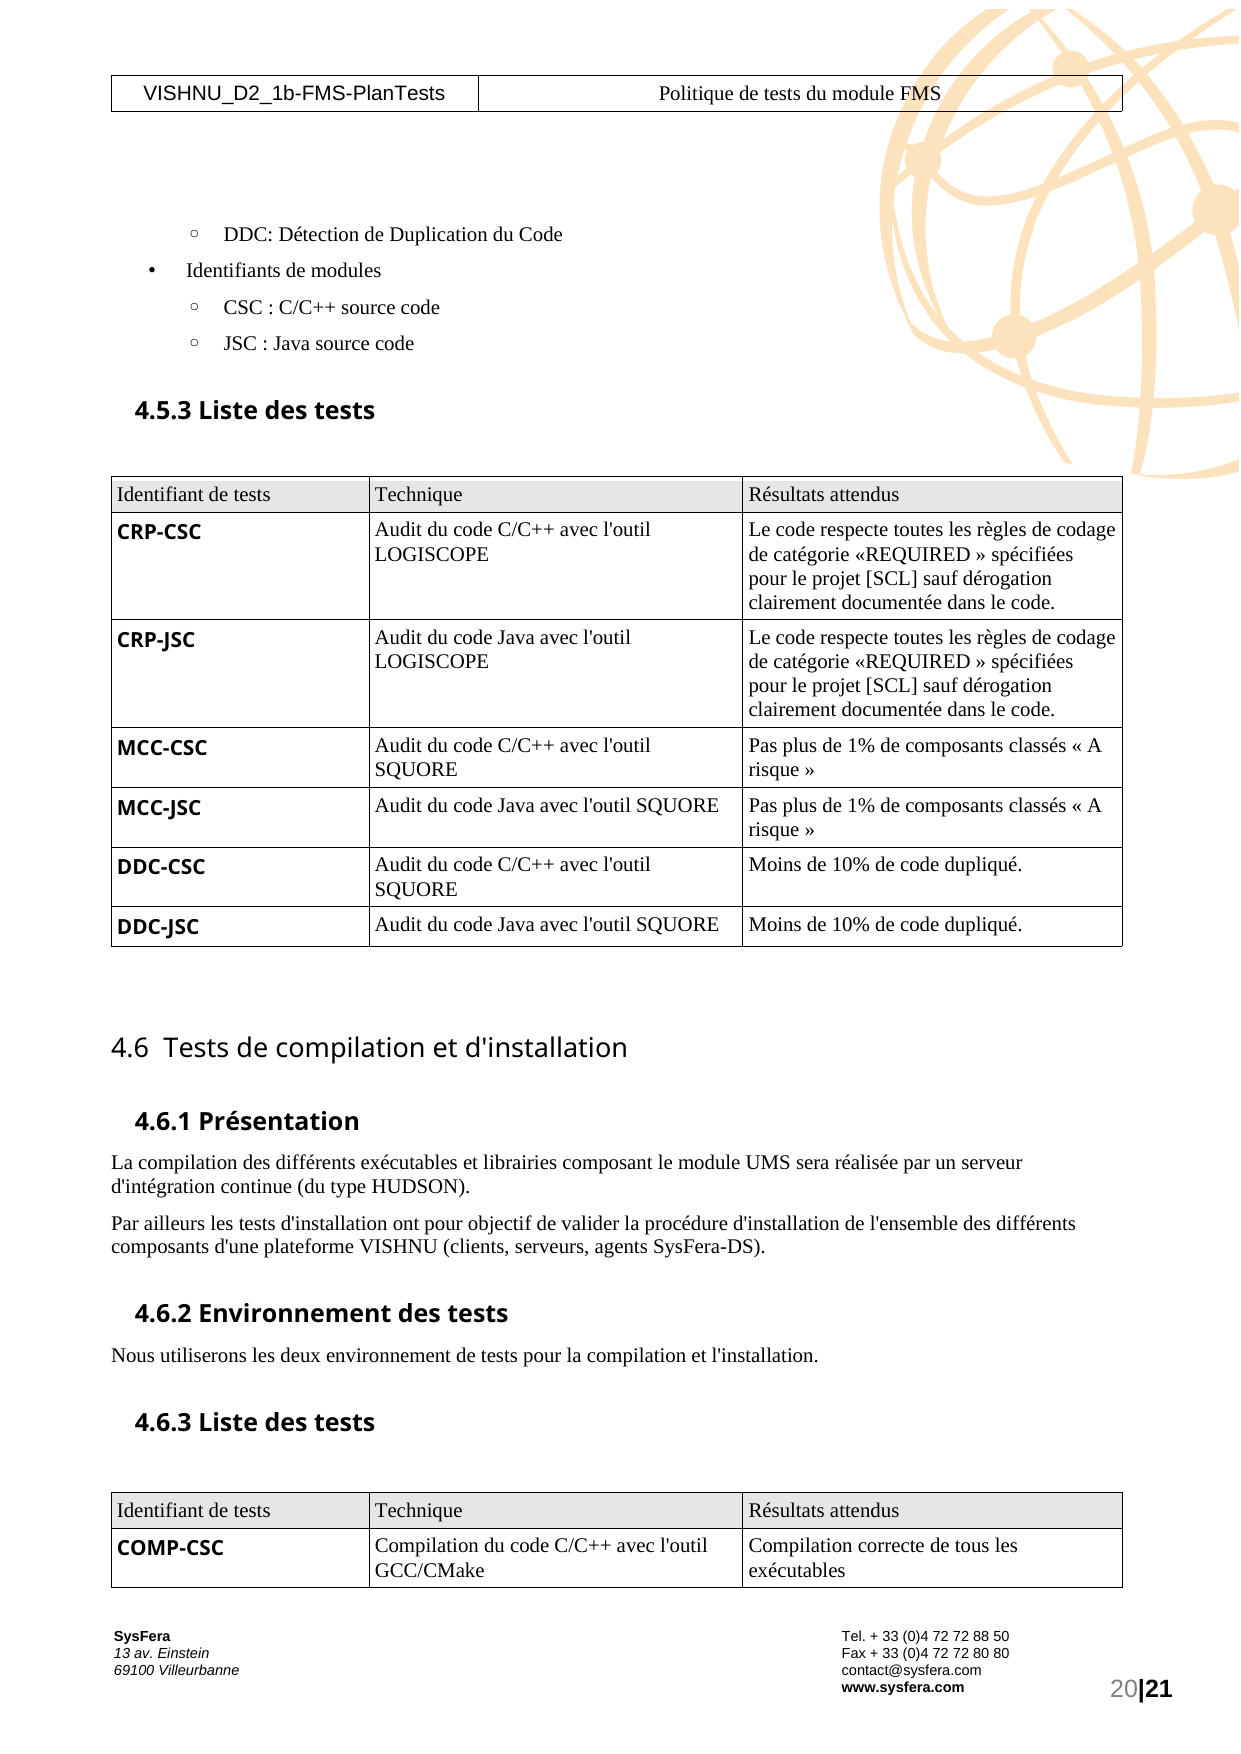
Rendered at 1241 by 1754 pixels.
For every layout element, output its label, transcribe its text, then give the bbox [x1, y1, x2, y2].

table_header Technique [370, 1493, 742, 1528]
table_cell Compilation correcte de tous les exécutables [743, 1529, 1122, 1587]
subtitle Présentation [134, 1103, 1122, 1137]
subtitle Environnement des tests [134, 1296, 1122, 1330]
table_header Résultats attendus [743, 1493, 1122, 1528]
table_cell DDC-JSC [112, 907, 369, 946]
table_cell Pas plus de 1% de composants classés « A risque » [743, 788, 1122, 847]
picture [1, 9, 1239, 479]
table_header Technique [370, 481, 742, 512]
table_cell MCC-CSC [112, 728, 369, 787]
table_cell Moins de 10% de code dupliqué. [743, 848, 1122, 906]
table_cell Audit du code Java avec l'outil LOGISCOPE [370, 620, 742, 727]
table_cell Audit du code C/C++ avec l'outil SQUORE [370, 848, 742, 906]
table_header Identifiant de tests [112, 481, 369, 512]
table_header Identifiant de tests [112, 1493, 369, 1528]
table_cell CRP-CSC [112, 513, 369, 619]
subtitle Liste des tests [134, 1404, 1122, 1438]
subtitle Tests de compilation et d'installation [111, 1029, 1122, 1066]
table_cell CRP-JSC [112, 620, 369, 727]
text Par ailleurs les tests d'installation ont pour objectif de valider la procédure d'installation de l'ensemble des différents composants d'une plateforme VISHNU (clients, serveurs, agents SysFera-DS). [111, 1210, 1122, 1258]
table_cell Audit du code Java avec l'outil SQUORE [370, 788, 742, 847]
table_cell Audit du code C/C++ avec l'outil LOGISCOPE [370, 513, 742, 619]
table_cell Compilation du code C/C++ avec l'outil GCC/CMake [370, 1529, 742, 1587]
text Nous utiliserons les deux environnement de tests pour la compilation et l'installation. [111, 1343, 1122, 1367]
text La compilation des différents exécutables et librairies composant le module UMS sera réalisée par un serveur d'intégration continue (du type HUDSON). [111, 1150, 1122, 1198]
table_cell Audit du code C/C++ avec l'outil SQUORE [370, 728, 742, 787]
table_cell COMP-CSC [112, 1529, 369, 1587]
table_cell MCC-JSC [112, 788, 369, 847]
table_cell Le code respecte toutes les règles de codage de catégorie «REQUIRED » spécifiées pour le projet [SCL] sauf dérogation clairement documentée dans le code. [743, 513, 1122, 619]
table_cell Audit du code Java avec l'outil SQUORE [370, 907, 742, 946]
table_cell Moins de 10% de code dupliqué. [743, 907, 1122, 946]
table_cell Pas plus de 1% de composants classés « A risque » [743, 728, 1122, 787]
table_cell DDC-CSC [112, 848, 369, 906]
table_cell Le code respecte toutes les règles de codage de catégorie «REQUIRED » spécifiées pour le projet [SCL] sauf dérogation clairement documentée dans le code. [743, 620, 1122, 727]
table_header Résultats attendus [743, 481, 1122, 512]
